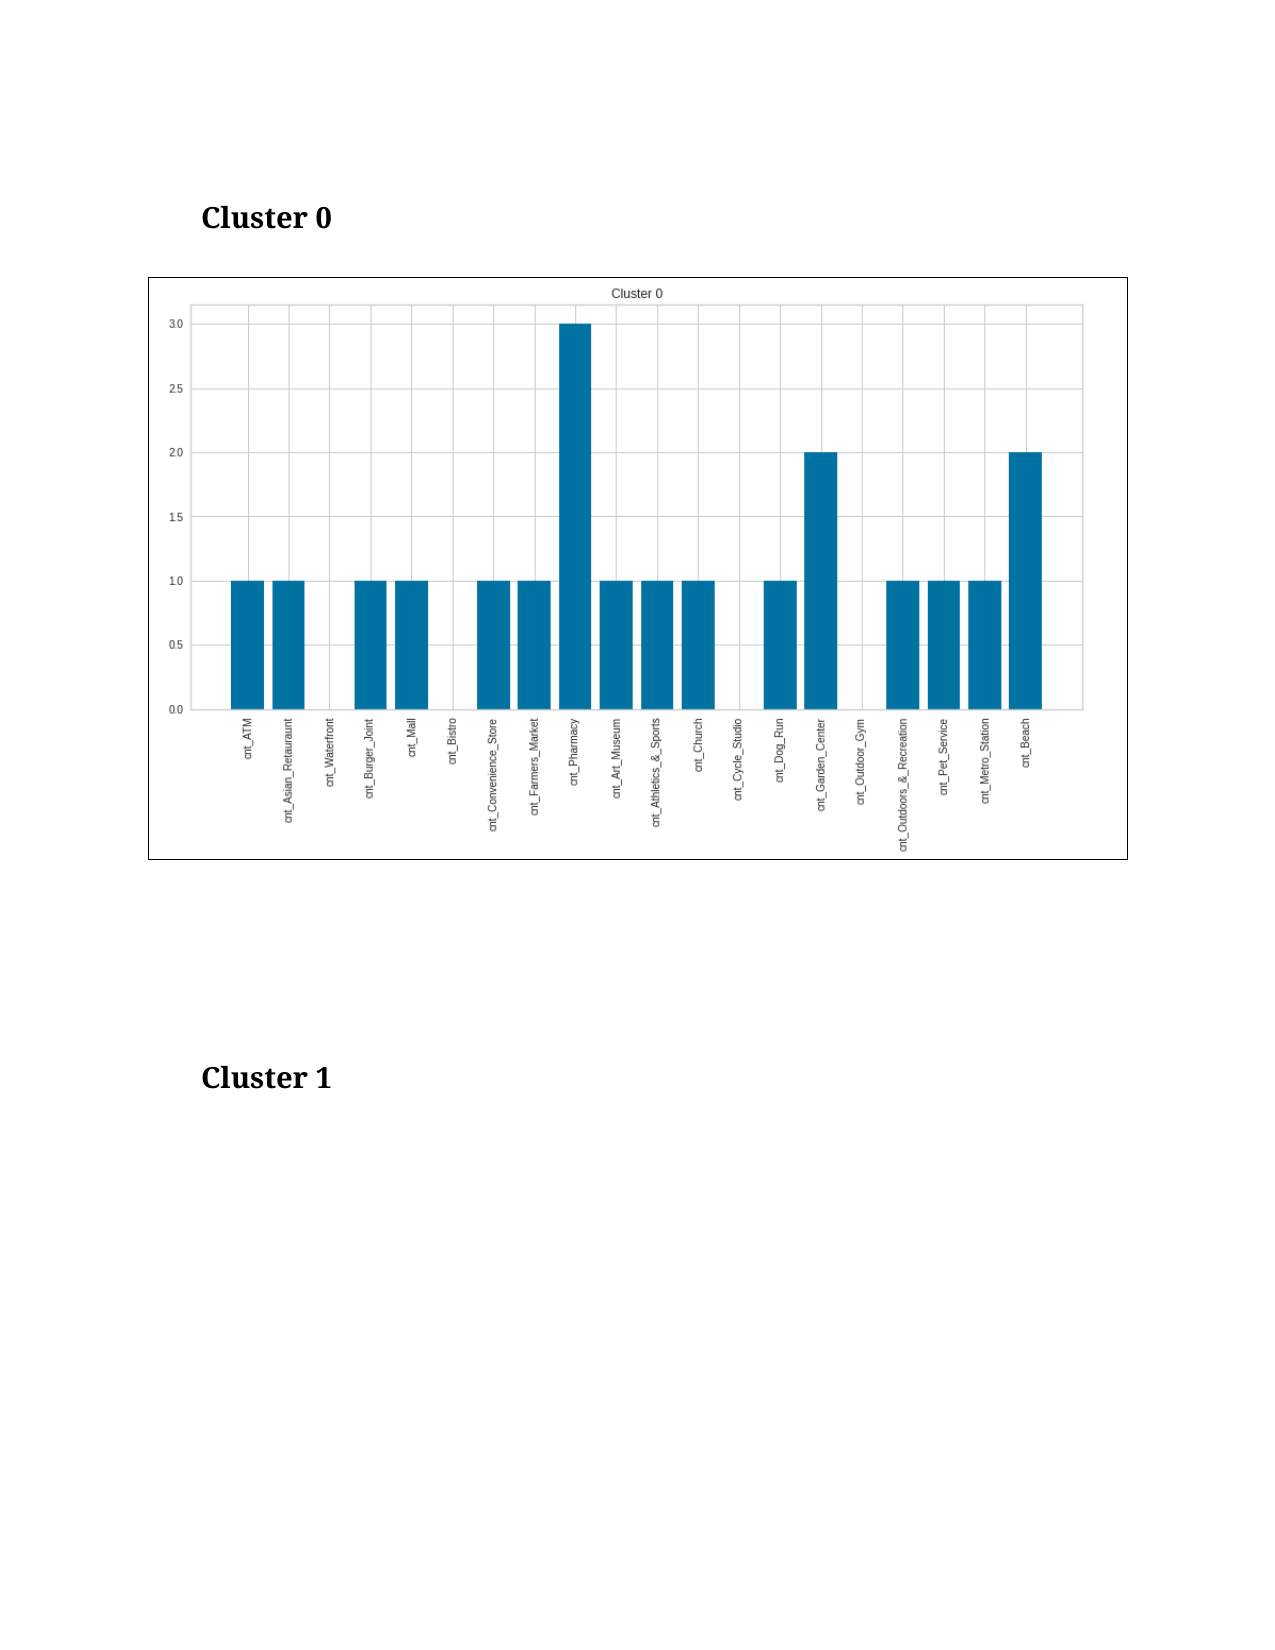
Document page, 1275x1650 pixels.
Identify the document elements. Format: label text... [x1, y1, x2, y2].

picture [150, 280, 1125, 857]
list Cluster 0 [201, 197, 1157, 237]
text Cluster 1 [201, 1058, 1157, 1097]
